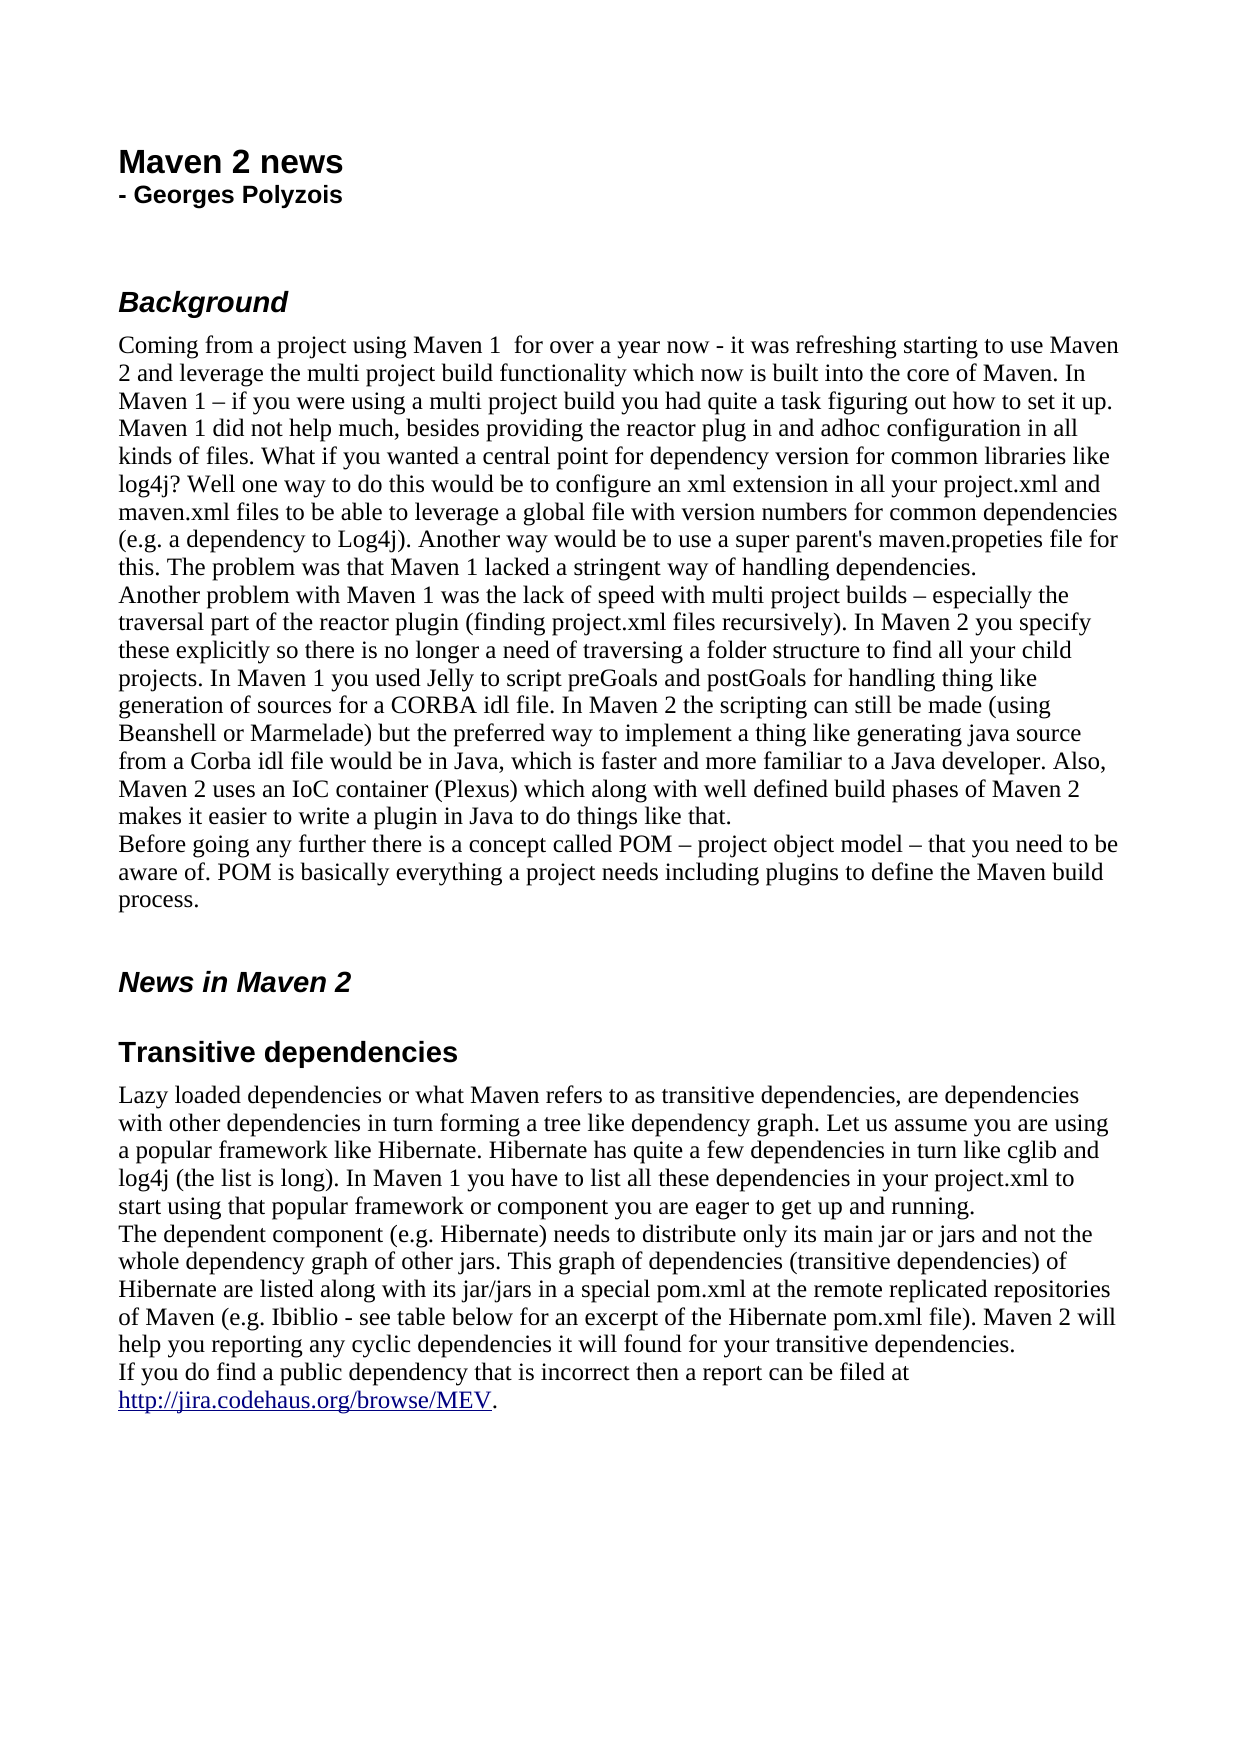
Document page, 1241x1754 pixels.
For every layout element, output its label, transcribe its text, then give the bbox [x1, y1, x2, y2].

text Lazy loaded dependencies or what Maven refers to as transitive dependencies, are dependencies with other dependencies in turn forming a tree like dependency graph. Let us assume you are using a popular framework like Hibernate. Hibernate has quite a few dependencies in turn like cglib and log4j (the list is long). In Maven 1 you have to list all these dependencies in your project.xml to start using that popular framework or component you are eager to get up and running. [118, 1081, 1122, 1220]
subtitle News in Maven 2 [118, 966, 1122, 998]
text The dependent component (e.g. Hibernate) needs to distribute only its main jar or jars and not the whole dependency graph of other jars. This graph of dependencies (transitive dependencies) of Hibernate are listed along with its jar/jars in a special pom.xml at the remote replicated repositories of Maven (e.g. Ibiblio - see table below for an excerpt of the Hibernate pom.xml file). Maven 2 will help you reporting any cyclic dependencies it will found for your transitive dependencies. [118, 1220, 1122, 1358]
text Another problem with Maven 1 was the lack of speed with multi project builds – especially the traversal part of the reactor plugin (finding project.xml files recursively). In Maven 2 you specify these explicitly so there is no longer a need of traversing a folder structure to find all your child projects. In Maven 1 you used Jelly to script preGoals and postGoals for handling thing like generation of sources for a CORBA idl file. In Maven 2 the scripting can still be made (using Beanshell or Marmelade) but the preferred way to implement a thing like generating java source from a Corba idl file would be in Java, which is faster and more familiar to a Java developer. Also, Maven 2 uses an IoC container (Plexus) which along with well defined build phases of Maven 2 makes it easier to write a plugin in Java to do things like that. [118, 581, 1122, 830]
text Coming from a project using Maven 1 for over a year now - it was refreshing starting to use Maven 2 and leverage the multi project build functionality which now is built into the core of Maven. In Maven 1 – if you were using a multi project build you had quite a task figuring out how to set it up. Maven 1 did not help much, besides providing the reactor plug in and adhoc configuration in all kinds of files. What if you wanted a central point for dependency version for common libraries like log4j? Well one way to do this would be to configure an xml extension in all your project.xml and maven.xml files to be able to leverage a global file with version numbers for common dependencies (e.g. a dependency to Log4j). Another way would be to use a super parent's maven.propeties file for this. The problem was that Maven 1 lacked a stringent way of handling dependencies. [118, 331, 1122, 581]
text If you do find a public dependency that is incorrect then a report can be filed at http://jira.codehaus.org/browse/MEV. [118, 1358, 1122, 1414]
subtitle Transitive dependencies [118, 1036, 1122, 1069]
text Before going any further there is a concept called POM – project object model – that you need to be aware of. POM is basically everything a project needs including plugins to define the Maven build process. [118, 830, 1122, 913]
subtitle Background [118, 286, 1122, 319]
subtitle Maven 2 news - Georges Polyzois [118, 143, 1122, 208]
